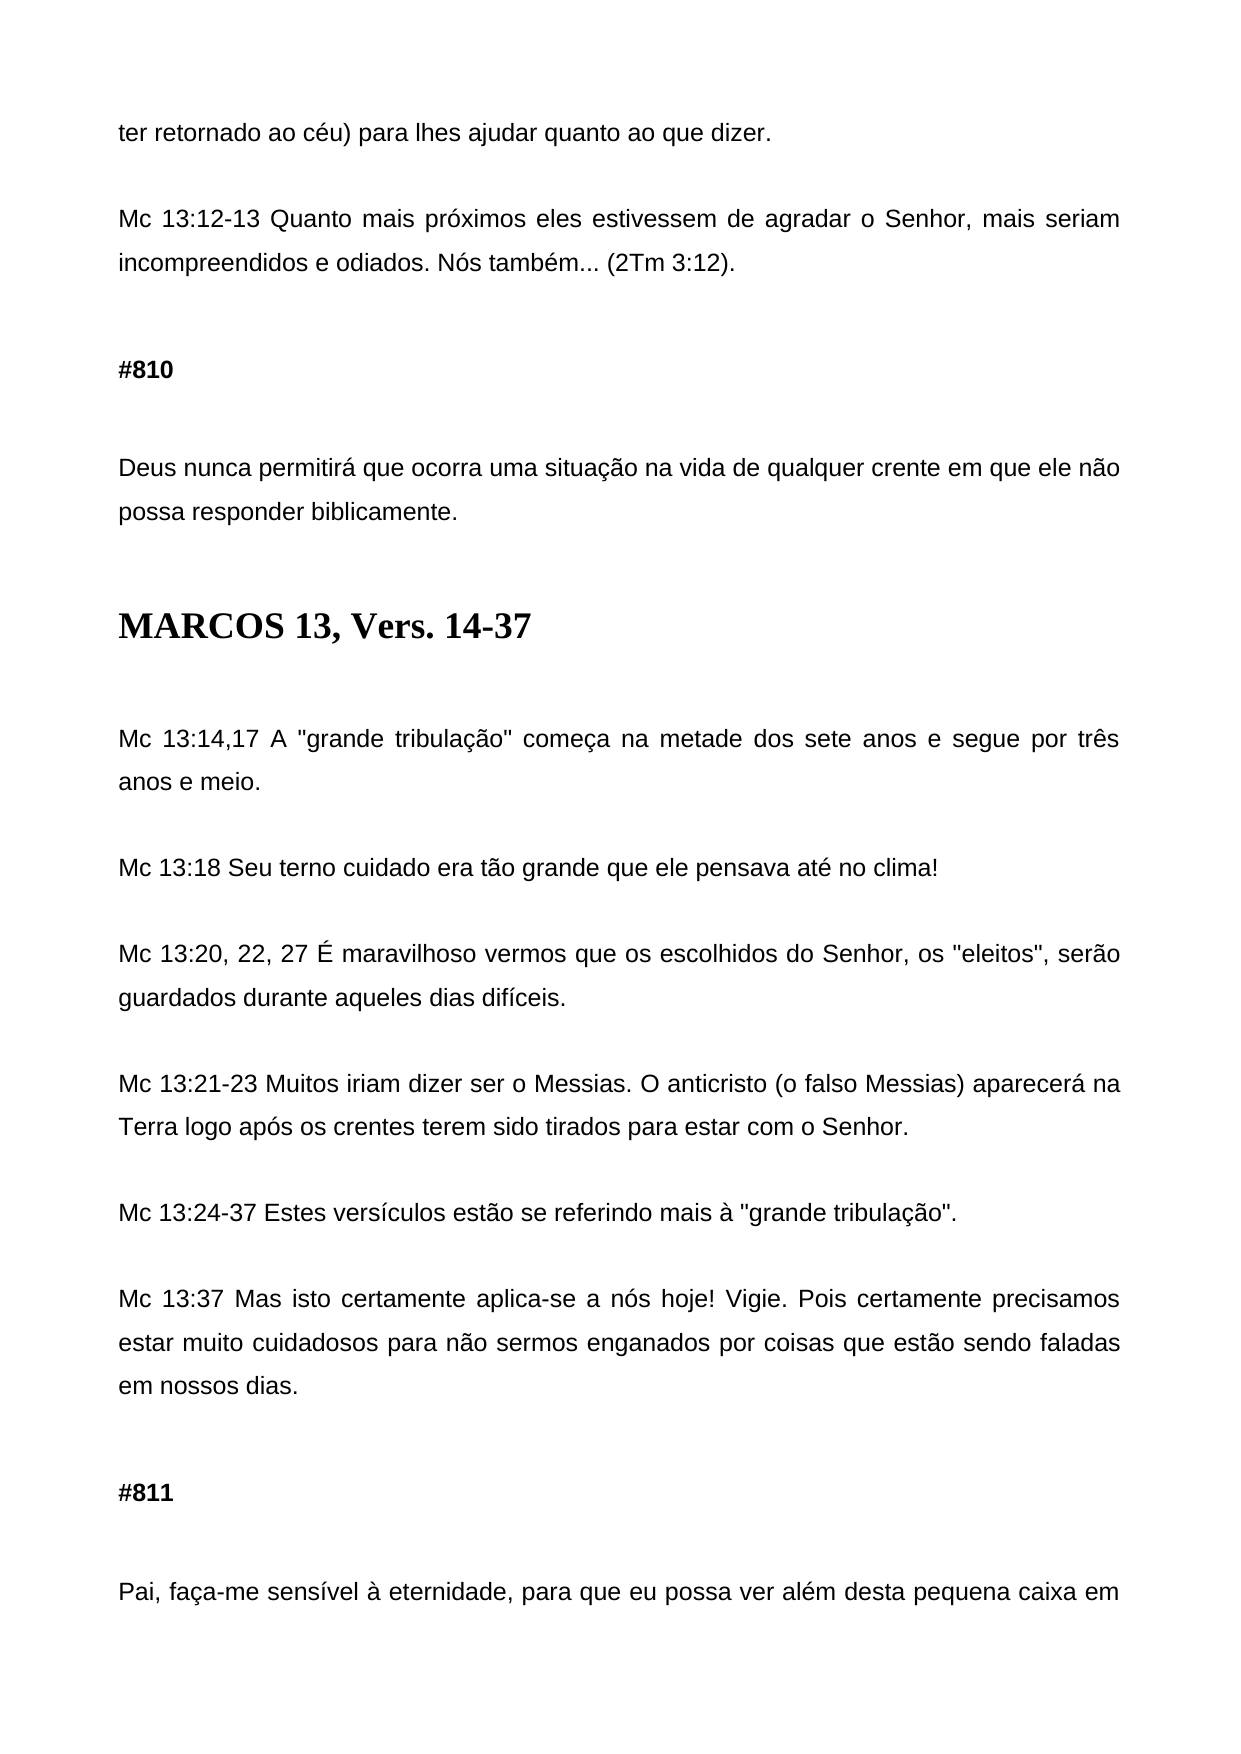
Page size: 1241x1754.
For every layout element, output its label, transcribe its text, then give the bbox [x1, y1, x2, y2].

subtitle MARCOS 13, Vers. 14-37 [118, 603, 1122, 647]
subtitle #810 [118, 354, 1122, 383]
text Pai, faça-me sensível à eternidade, para que eu possa ver além desta pequena caixa em [118, 1577, 1122, 1605]
text Mc 13:20, 22, 27 É maravilhoso vermos que os escolhidos do Senhor, os "eleitos", serão guardados durante aqueles dias difíceis. [118, 939, 1122, 1011]
text Mc 13:21-23 Muitos iriam dizer ser o Messias. O anticristo (o falso Messias) aparecerá na Terra logo após os crentes terem sido tirados para estar com o Senhor. [118, 1069, 1122, 1141]
subtitle #811 [118, 1478, 1122, 1507]
text Mc 13:24-37 Estes versículos estão se referindo mais à "grande tribulação". [118, 1198, 1122, 1227]
text Mc 13:18 Seu terno cuidado era tão grande que ele pensava até no clima! [118, 853, 1122, 882]
text Mc 13:37 Mas isto certamente aplica-se a nós hoje! Vigie. Pois certamente precisamos estar muito cuidadosos para não sermos enganados por coisas que estão sendo faladas em nossos dias. [118, 1284, 1122, 1399]
text Deus nunca permitirá que ocorra uma situação na vida de qualquer crente em que ele não possa responder biblicamente. [118, 453, 1122, 525]
text ter retornado ao céu) para lhes ajudar quanto ao que dizer. [118, 118, 1122, 147]
text Mc 13:12-13 Quanto mais próximos eles estivessem de agradar o Senhor, mais seriam incompreendidos e odiados. Nós também... (2Tm 3:12). [118, 204, 1122, 276]
text Mc 13:14,17 A "grande tribulação" começa na metade dos sete anos e segue por três anos e meio. [118, 724, 1122, 796]
